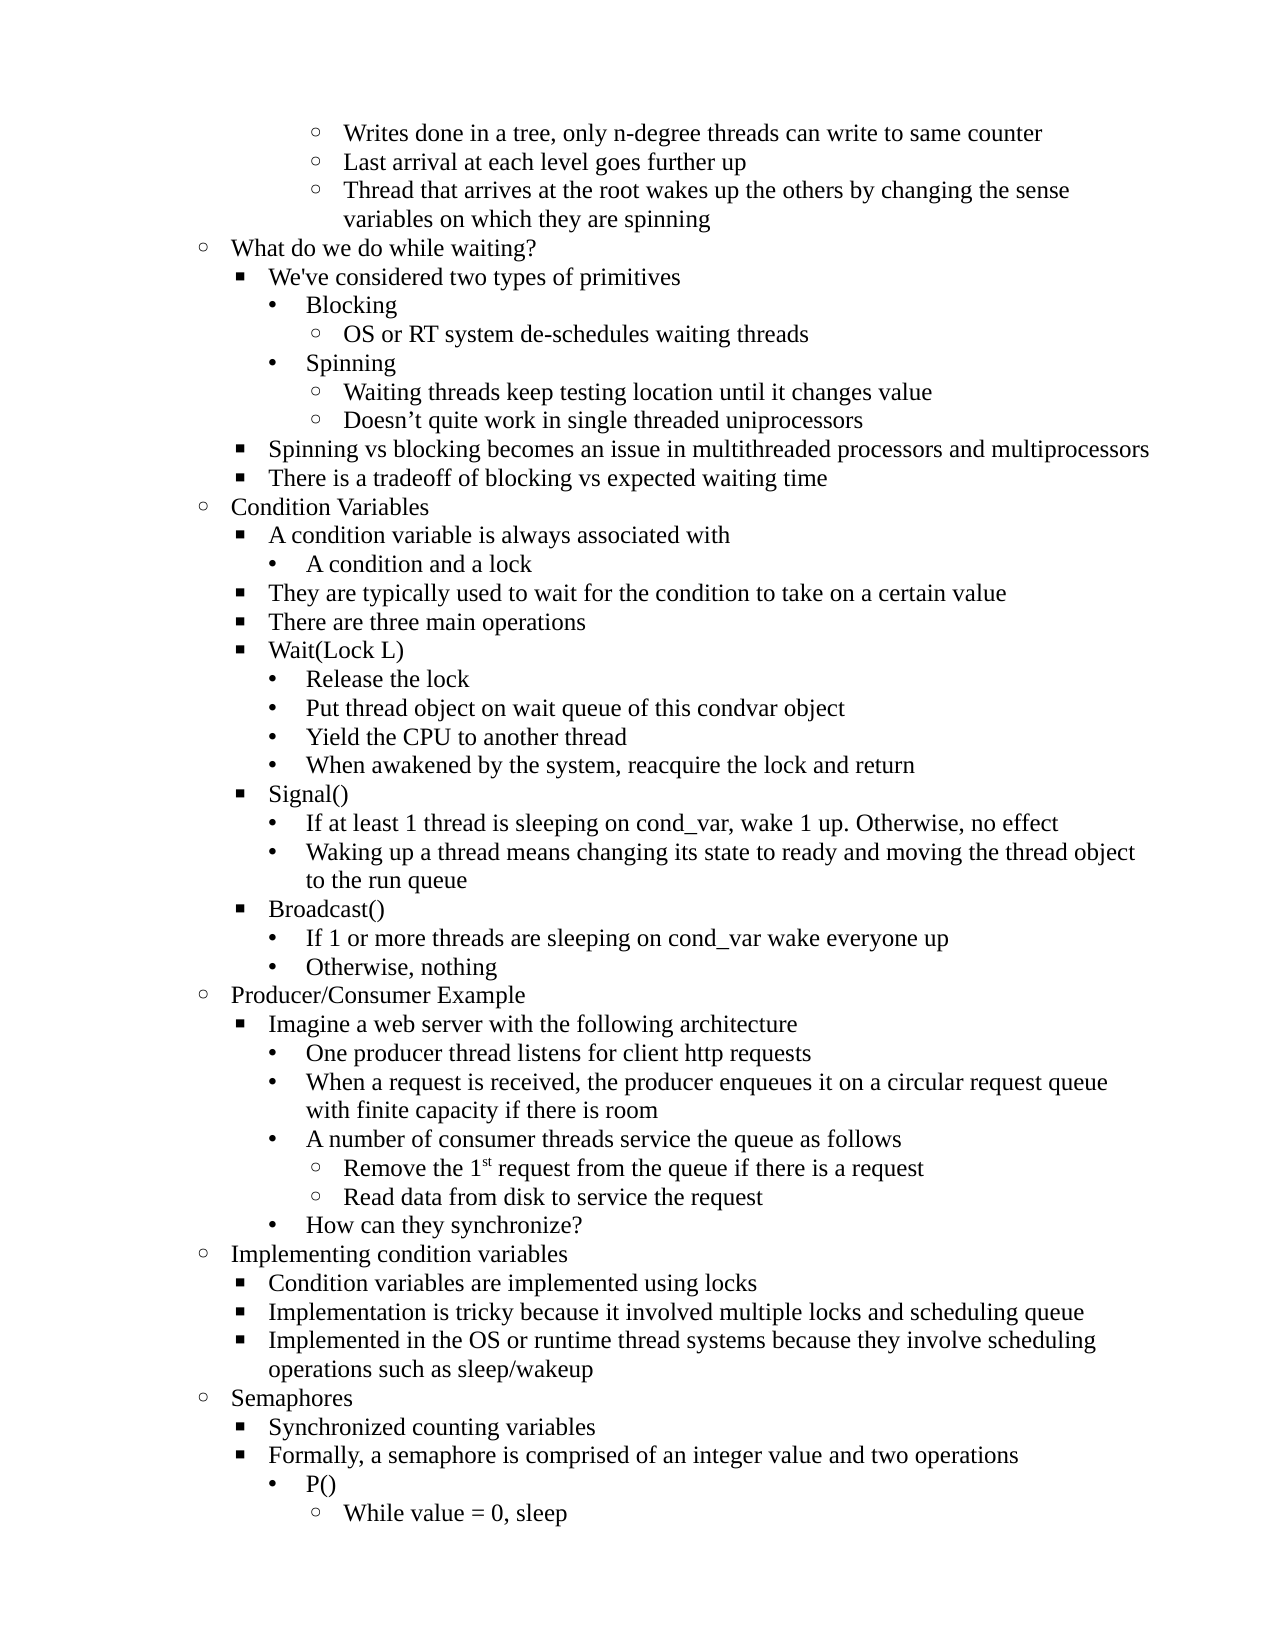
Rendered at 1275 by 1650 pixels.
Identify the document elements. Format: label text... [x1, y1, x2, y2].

list Doesn’t quite work in single threaded uniprocessors [306, 406, 1157, 434]
list What do we do while waiting? [193, 233, 1157, 262]
list There is a tradeoff of blocking vs expected waiting time [231, 463, 1157, 492]
list Otherwise, nothing [268, 952, 1157, 981]
list Condition variables are implemented using locks [231, 1268, 1157, 1297]
list OS or RT system de-schedules waiting threads [306, 319, 1157, 348]
list Imagine a web server with the following architecture [231, 1009, 1157, 1038]
list There are three main operations [231, 607, 1157, 636]
list Read data from disk to service the request [306, 1182, 1157, 1211]
list They are typically used to wait for the condition to take on a certain value [231, 578, 1157, 607]
list Synchronized counting variables [231, 1412, 1157, 1441]
list Waking up a thread means changing its state to ready and moving the thread object to the run queue [268, 837, 1157, 894]
list When a request is received, the producer enqueues it on a circular request queue with finite capacity if there is room [268, 1067, 1157, 1124]
list Semaphores [193, 1383, 1157, 1412]
list A number of consumer threads service the queue as follows [268, 1124, 1157, 1153]
list Waiting threads keep testing location until it changes value [306, 377, 1157, 406]
list Last arrival at each level goes further up [306, 147, 1157, 176]
list One producer thread listens for client http requests [268, 1038, 1157, 1067]
list Blocking [268, 291, 1157, 319]
list Condition Variables [193, 492, 1157, 521]
list How can they synchronize? [268, 1211, 1157, 1239]
list Spinning [268, 348, 1157, 377]
list A condition variable is always associated with [231, 521, 1157, 549]
list Implemented in the OS or runtime thread systems because they involve scheduling operations such as sleep/wakeup [231, 1326, 1157, 1383]
list P() [268, 1469, 1157, 1498]
list Producer/Consumer Example [193, 981, 1157, 1009]
list Thread that arrives at the root wakes up the others by changing the sense variables on which they are spinning [306, 176, 1157, 233]
list Formally, a semaphore is comprised of an integer value and two operations [231, 1441, 1157, 1469]
list Implementing condition variables [193, 1239, 1157, 1268]
list If at least 1 thread is sleeping on cond_var, wake 1 up. Otherwise, no effect [268, 808, 1157, 837]
list Wait(Lock L) [231, 636, 1157, 664]
list Spinning vs blocking becomes an issue in multithreaded processors and multiprocessors [231, 434, 1157, 463]
list While value = 0, sleep [306, 1498, 1157, 1527]
list Broadcast() [231, 894, 1157, 923]
list Put thread object on wait queue of this condvar object [268, 693, 1157, 722]
list When awakened by the system, reacquire the lock and return [268, 751, 1157, 779]
list We've considered two types of primitives [231, 262, 1157, 291]
list Writes done in a tree, only n-degree threads can write to same counter [306, 118, 1157, 147]
list A condition and a lock [268, 549, 1157, 578]
list If 1 or more threads are sleeping on cond_var wake everyone up [268, 923, 1157, 952]
list Signal() [231, 779, 1157, 808]
list Release the lock [268, 664, 1157, 693]
list Yield the CPU to another thread [268, 722, 1157, 751]
list Implementation is tricky because it involved multiple locks and scheduling queue [231, 1297, 1157, 1326]
list Remove the 1st request from the queue if there is a request [306, 1153, 1157, 1182]
